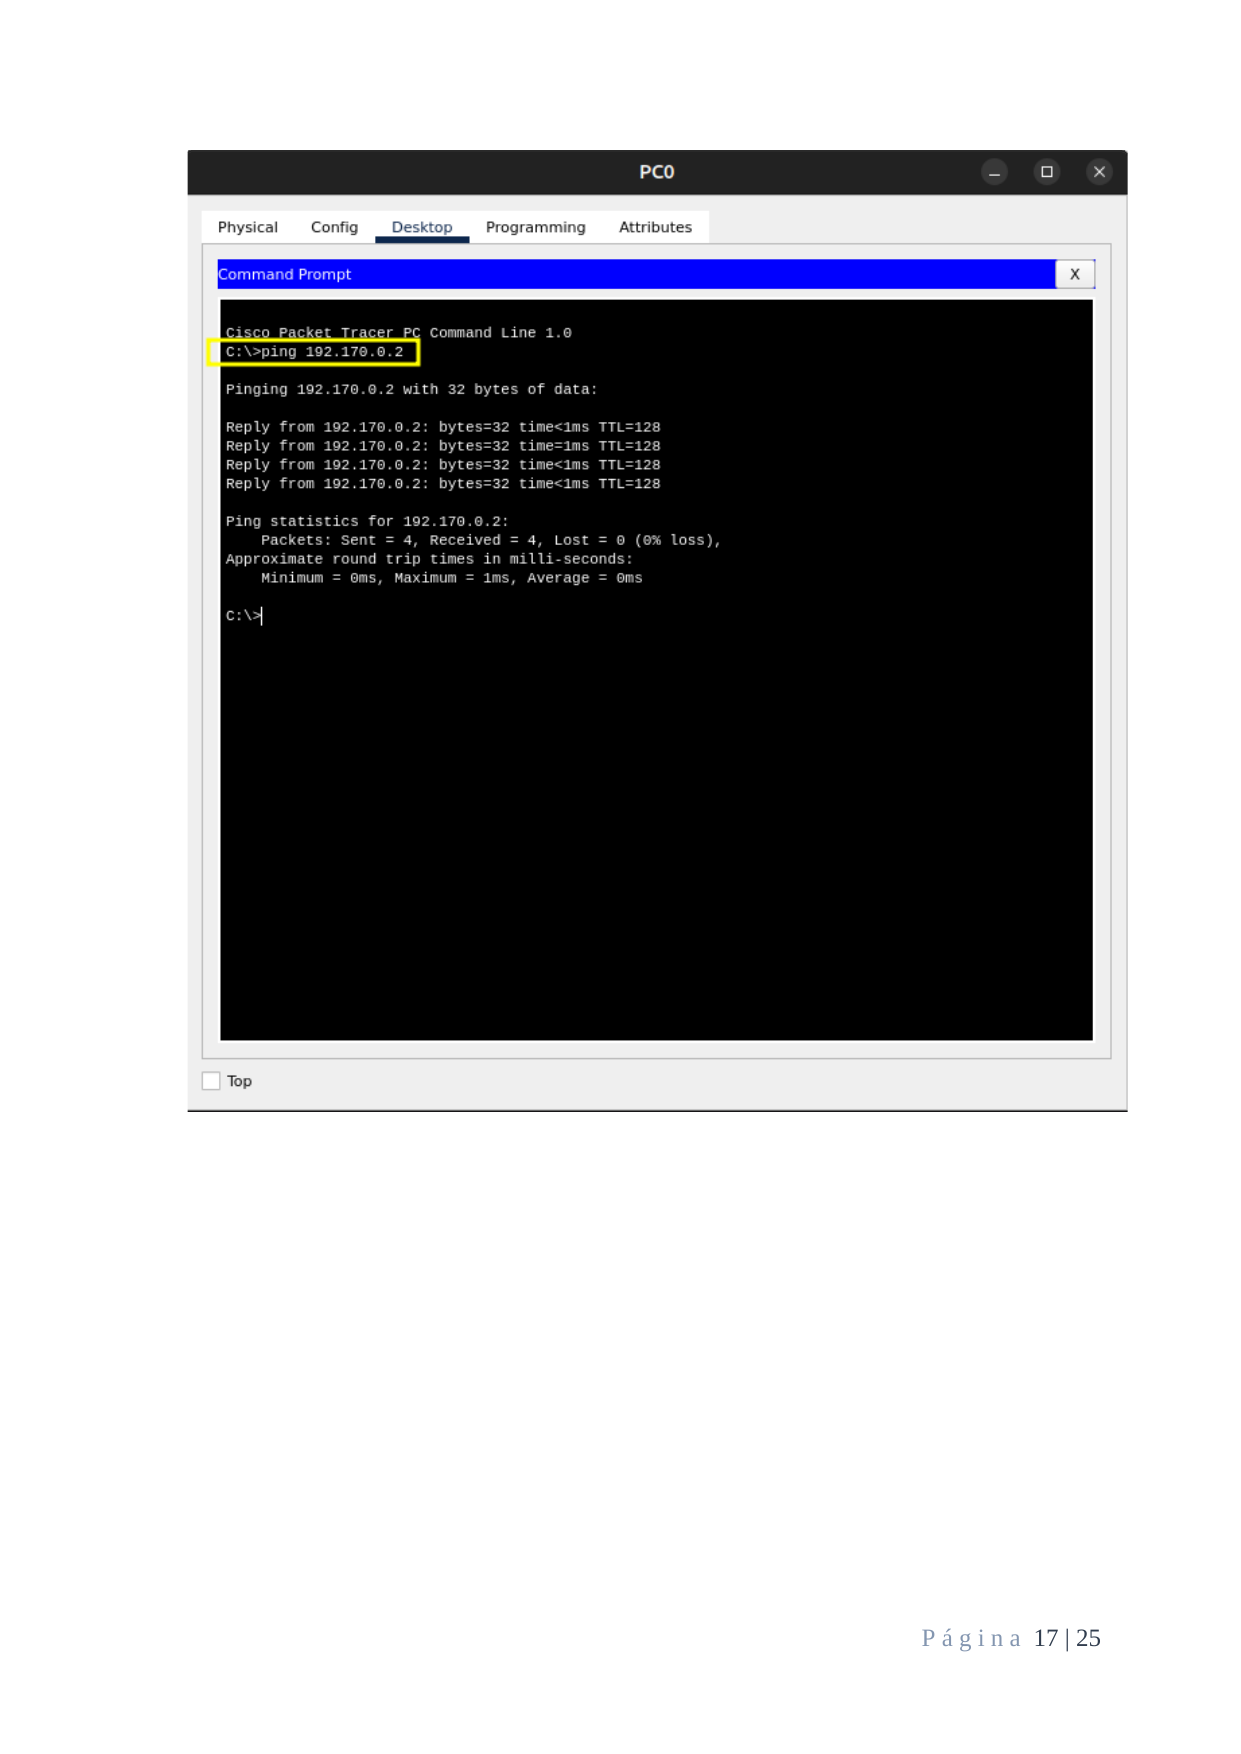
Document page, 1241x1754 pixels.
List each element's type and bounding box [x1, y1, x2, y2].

picture [187, 150, 1128, 1112]
